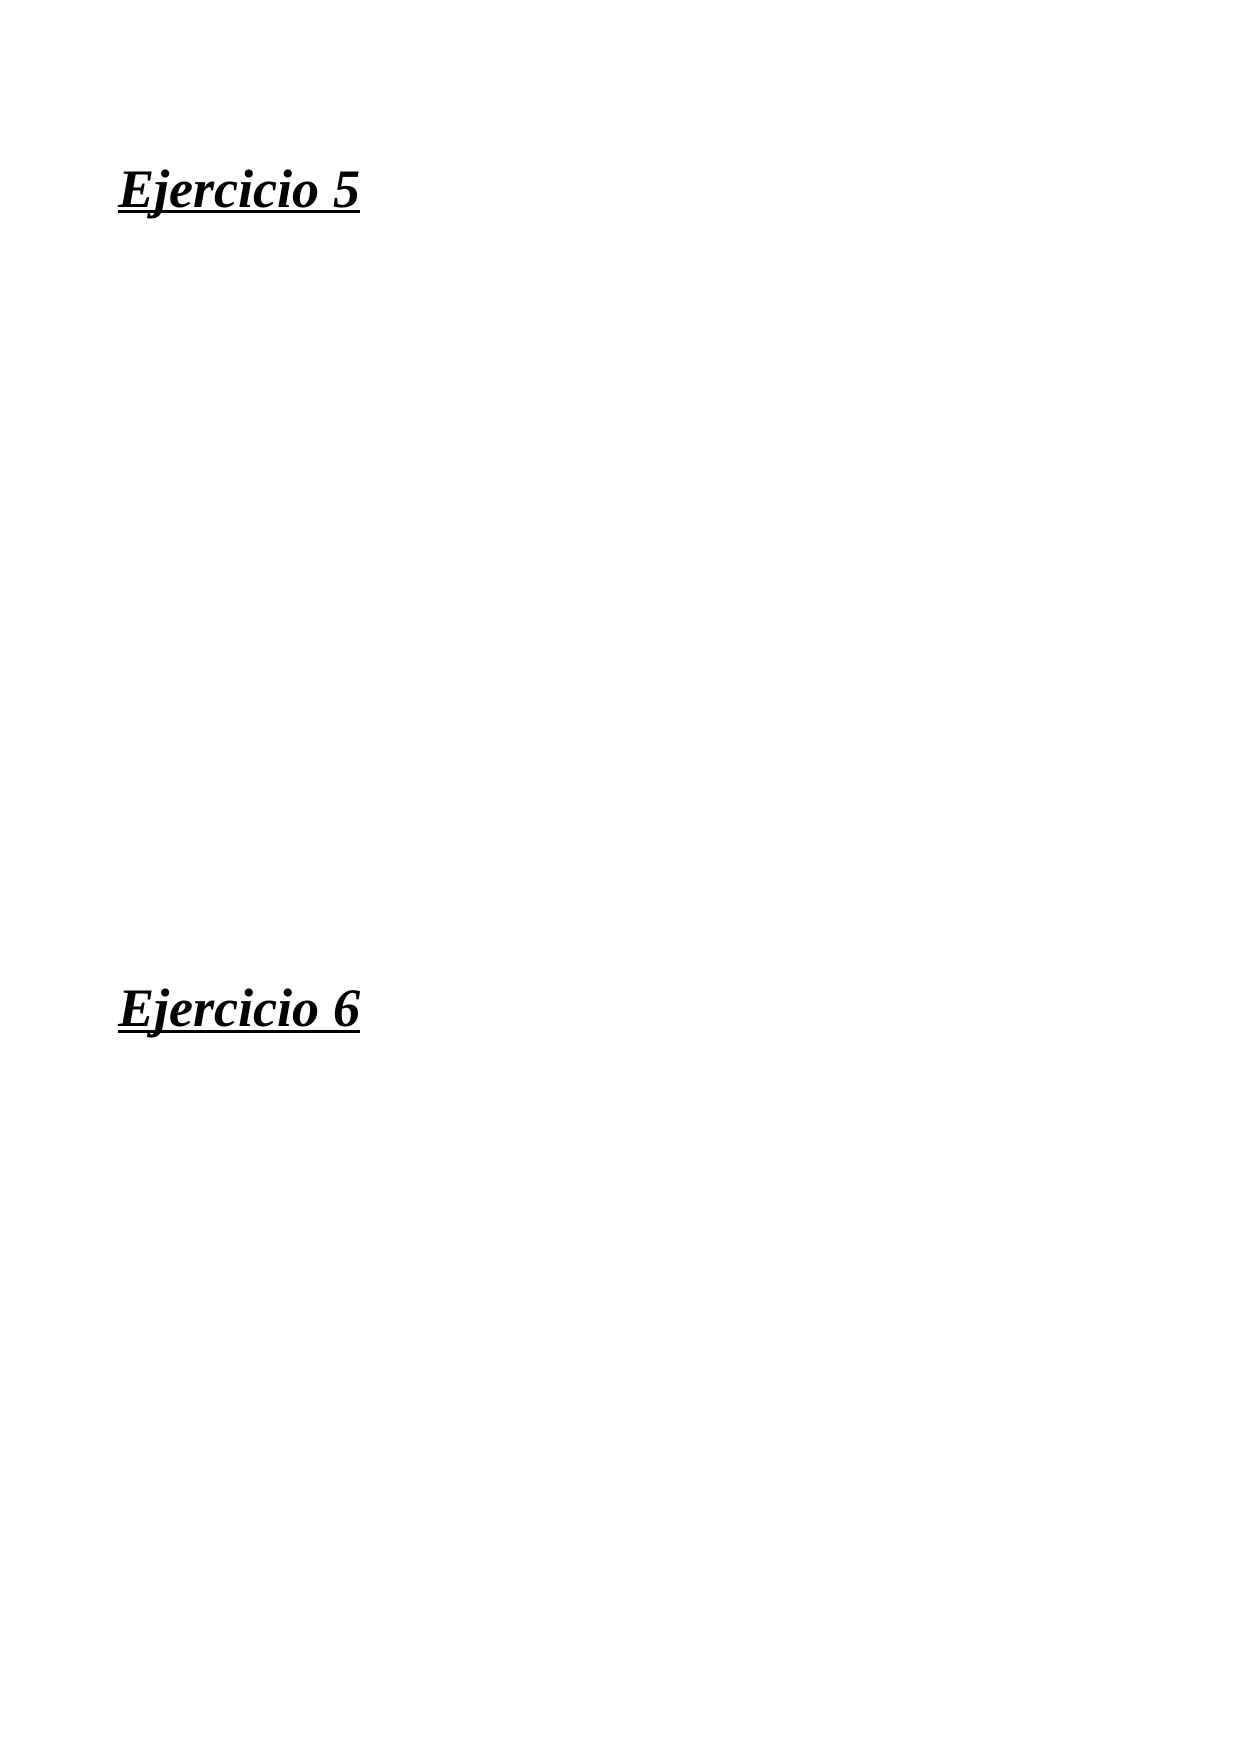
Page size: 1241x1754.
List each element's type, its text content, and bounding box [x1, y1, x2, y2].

text Ejercicio 5 [118, 156, 1122, 219]
text Ejercicio 6 [118, 976, 1122, 1038]
